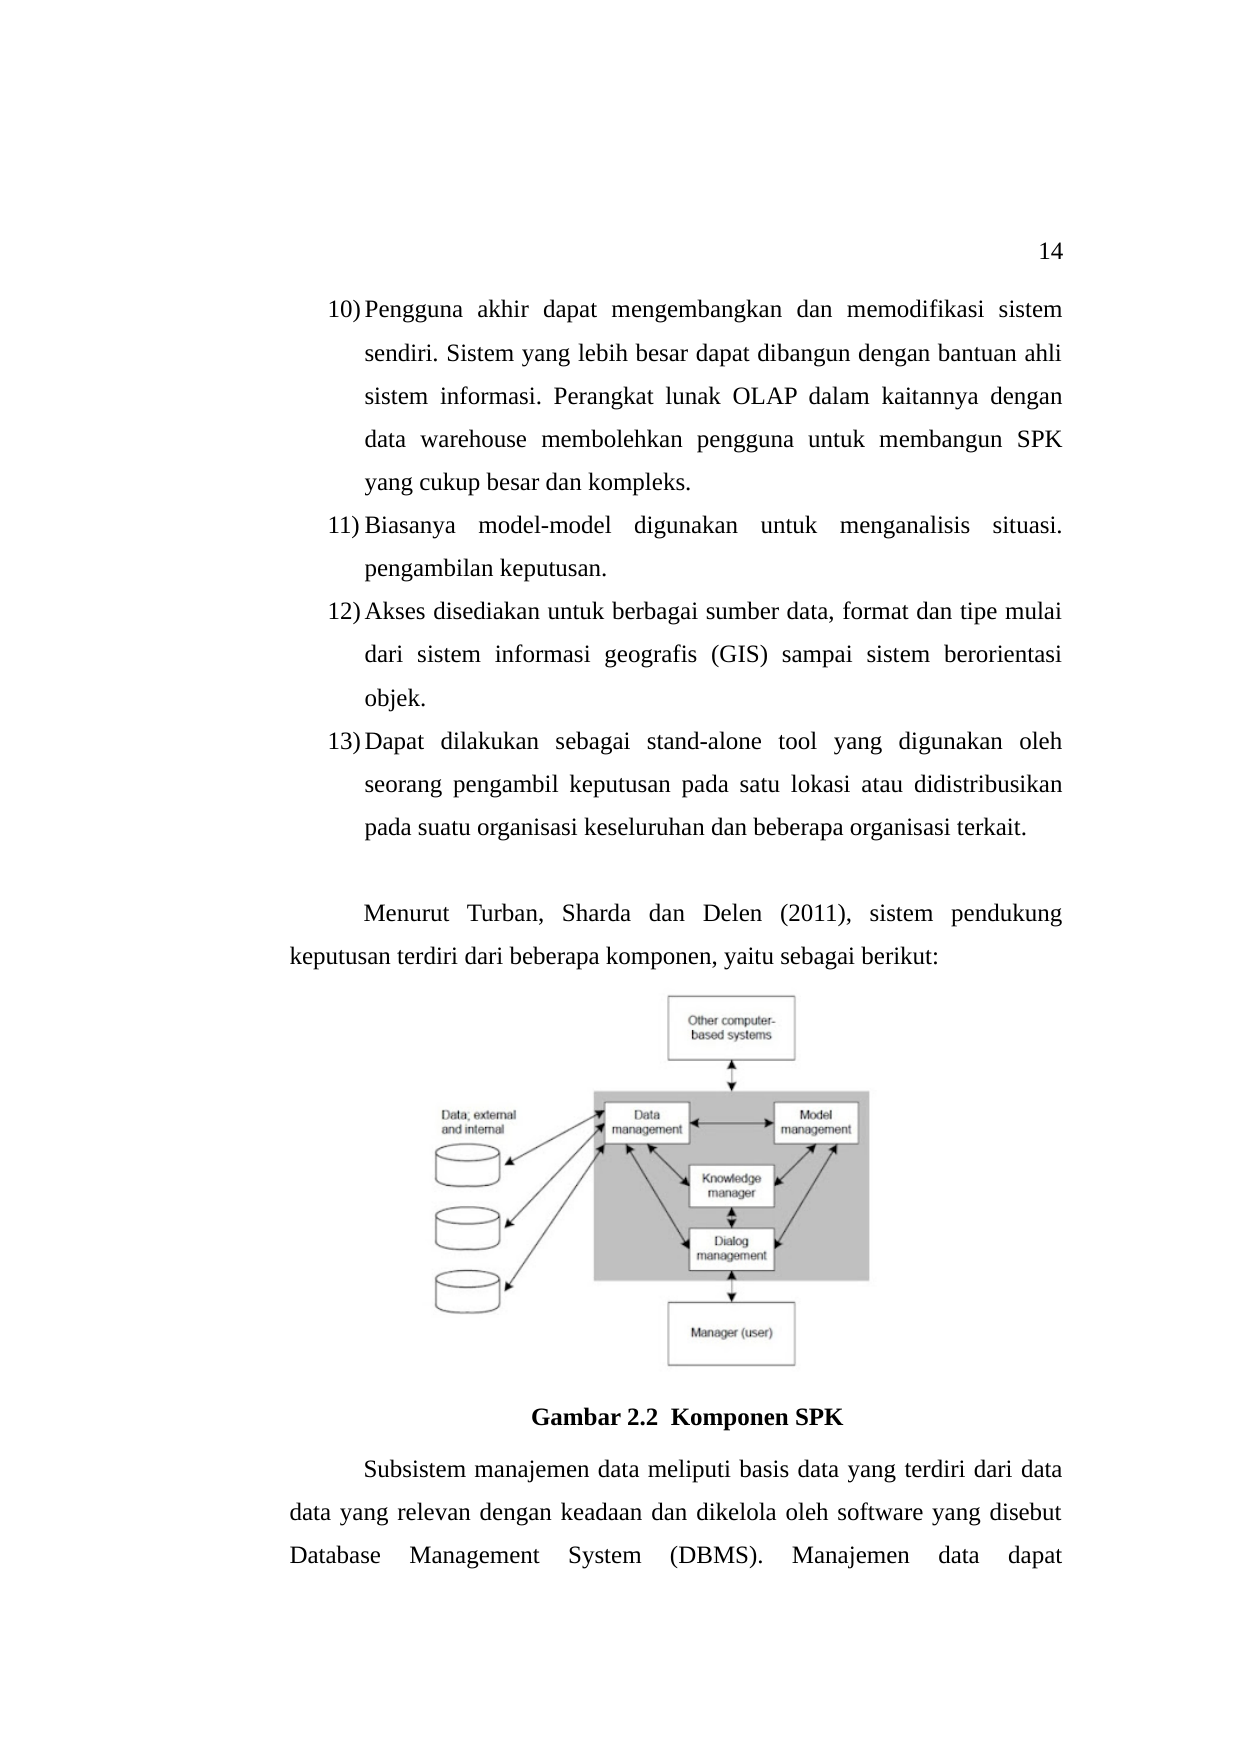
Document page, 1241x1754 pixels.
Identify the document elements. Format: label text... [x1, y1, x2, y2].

list Dapat dilakukan sebagai stand-alone tool yang digunakan oleh seorang pengambil keputusan pada satu lokasi atau didistribusikan pada suatu organisasi keseluruhan dan beberapa organisasi terkait. [327, 726, 1063, 841]
picture [413, 984, 886, 1380]
text Menurut Turban, Sharda dan Delen (2011), sistem pendukung keputusan terdiri dari beberapa komponen, yaitu sebagai berikut: [289, 898, 1063, 970]
list Biasanya model-model digunakan untuk menganalisis situasi. pengambilan keputusan. [327, 510, 1063, 582]
text Gambar 2.2 Komponen SPK [236, 984, 1063, 1431]
list Akses disediakan untuk berbagai sumber data, format dan tipe mulai dari sistem informasi geografis (GIS) sampai sistem berorientasi objek. [327, 596, 1063, 711]
list Pengguna akhir dapat mengembangkan dan memodifikasi sistem sendiri. Sistem yang lebih besar dapat dibangun dengan bantuan ahli sistem informasi. Perangkat lunak OLAP dalam kaitannya dengan data warehouse membolehkan pengguna untuk membangun SPK yang cukup besar dan kompleks. [327, 294, 1063, 496]
text Subsistem manajemen data meliputi basis data yang terdiri dari data data yang relevan dengan keadaan dan dikelola oleh software yang disebut Database Management System (DBMS). Manajemen data dapat [289, 1454, 1063, 1569]
